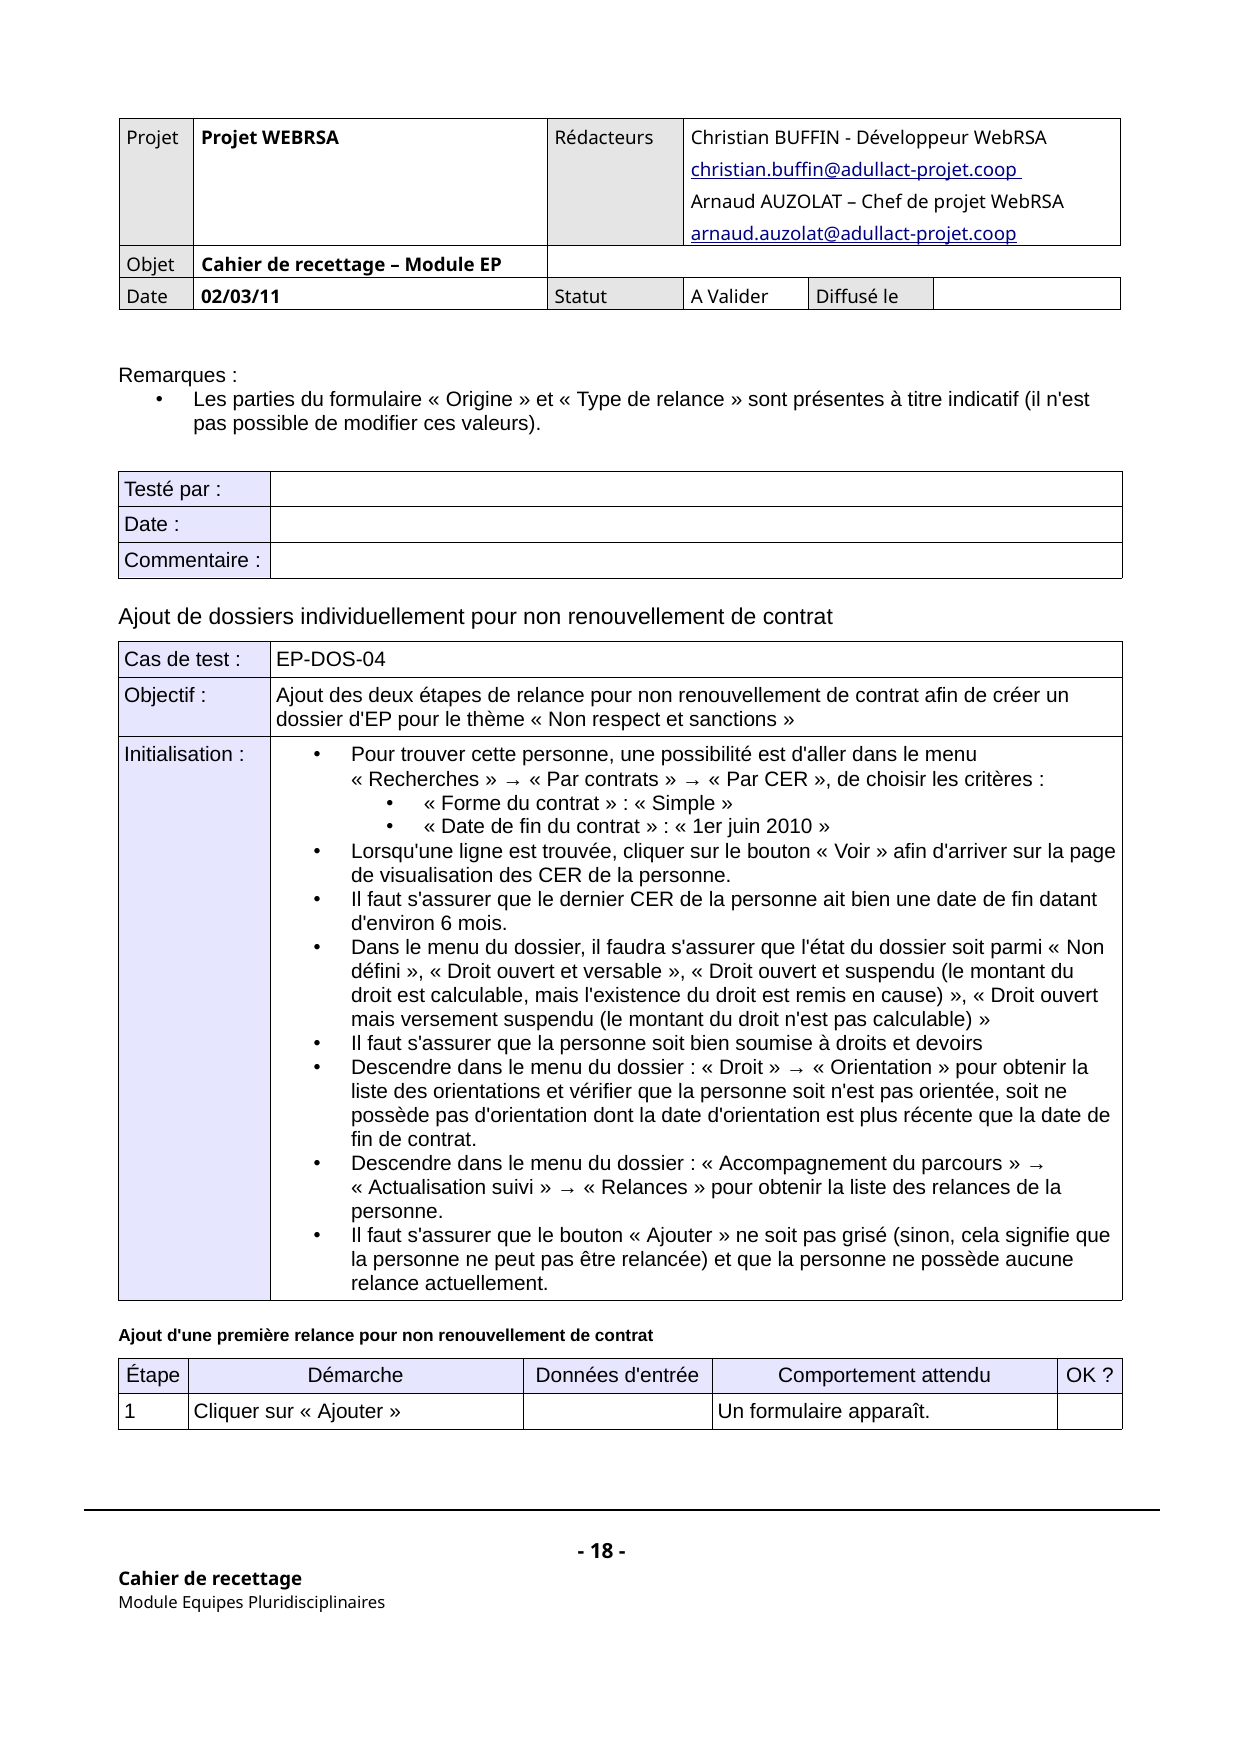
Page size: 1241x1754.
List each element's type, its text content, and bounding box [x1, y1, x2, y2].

table_header Comportement attendu [713, 1359, 1057, 1393]
table_header Étape [119, 1359, 188, 1393]
table_header Cas de test : [119, 642, 270, 677]
table_cell [271, 507, 1122, 542]
table_cell [271, 543, 1122, 577]
table_cell 1 [119, 1394, 188, 1428]
table_cell [1058, 1394, 1122, 1428]
table_header Testé par : [119, 472, 270, 506]
subtitle Ajout de dossiers individuellement pour non renouvellement de contrat [118, 603, 1122, 629]
table_header OK ? [1058, 1359, 1122, 1393]
text Remarques : [118, 362, 1122, 386]
table_header Démarche [189, 1359, 523, 1393]
table_header [271, 472, 1122, 506]
table_cell Commentaire : [119, 543, 270, 577]
list Les parties du formulaire « Origine » et « Type de relance » sont présentes à titre indicatif (il n'est pas possible de modifier ces valeurs). [156, 386, 1122, 434]
table_header Données d'entrée [524, 1359, 712, 1393]
table_cell Initialisation : [119, 737, 270, 1300]
table_cell Objectif : [119, 678, 270, 736]
table_header EP-DOS-04 [271, 642, 1122, 677]
table_cell Cliquer sur « Ajouter » [189, 1394, 523, 1428]
table_cell Ajout des deux étapes de relance pour non renouvellement de contrat afin de créer un dossier d'EP pour le thème « Non respect et sanctions » [271, 678, 1122, 736]
table_cell Pour trouver cette personne, une possibilité est d'aller dans le menu « Recherches » → « Par contrats » → « Par CER », de choisir les critères : « Forme du contrat » : « Simple » « Date de fin du contrat » : « 1er juin 2010 » Lorsqu'une ligne est trouvée, cliquer sur le bouton « Voir » afin d'arriver sur la page de visualisation des CER de la personne. Il faut s'assurer que le dernier CER de la personne ait bien une date de fin datant d'environ 6 mois. Dans le menu du dossier, il faudra s'assurer que l'état du dossier soit parmi « Non défini », « Droit ouvert et versable », « Droit ouvert et suspendu (le montant du droit est calculable, mais l'existence du droit est remis en cause) », « Droit ouvert mais versement suspendu (le montant du droit n'est pas calculable) » Il faut s'assurer que la personne soit bien soumise à droits et devoirs Descendre dans le menu du dossier : « Droit » → « Orientation » pour obtenir la liste des orientations et vérifier que la personne soit n'est pas orientée, soit ne possède pas d'orientation dont la date d'orientation est plus récente que la date de fin de contrat. Descendre dans le menu du dossier : « Accompagnement du parcours » → « Actualisation suivi » → « Relances » pour obtenir la liste des relances de la personne. Il faut s'assurer que le bouton « Ajouter » ne soit pas grisé (sinon, cela signifie que la personne ne peut pas être relancée) et que la personne ne possède aucune relance actuellement. [271, 737, 1122, 1300]
table_cell [524, 1394, 712, 1428]
subtitle Ajout d'une première relance pour non renouvellement de contrat [118, 1325, 1122, 1345]
table_cell Un formulaire apparaît. [713, 1394, 1057, 1428]
table_cell Date : [119, 507, 270, 542]
